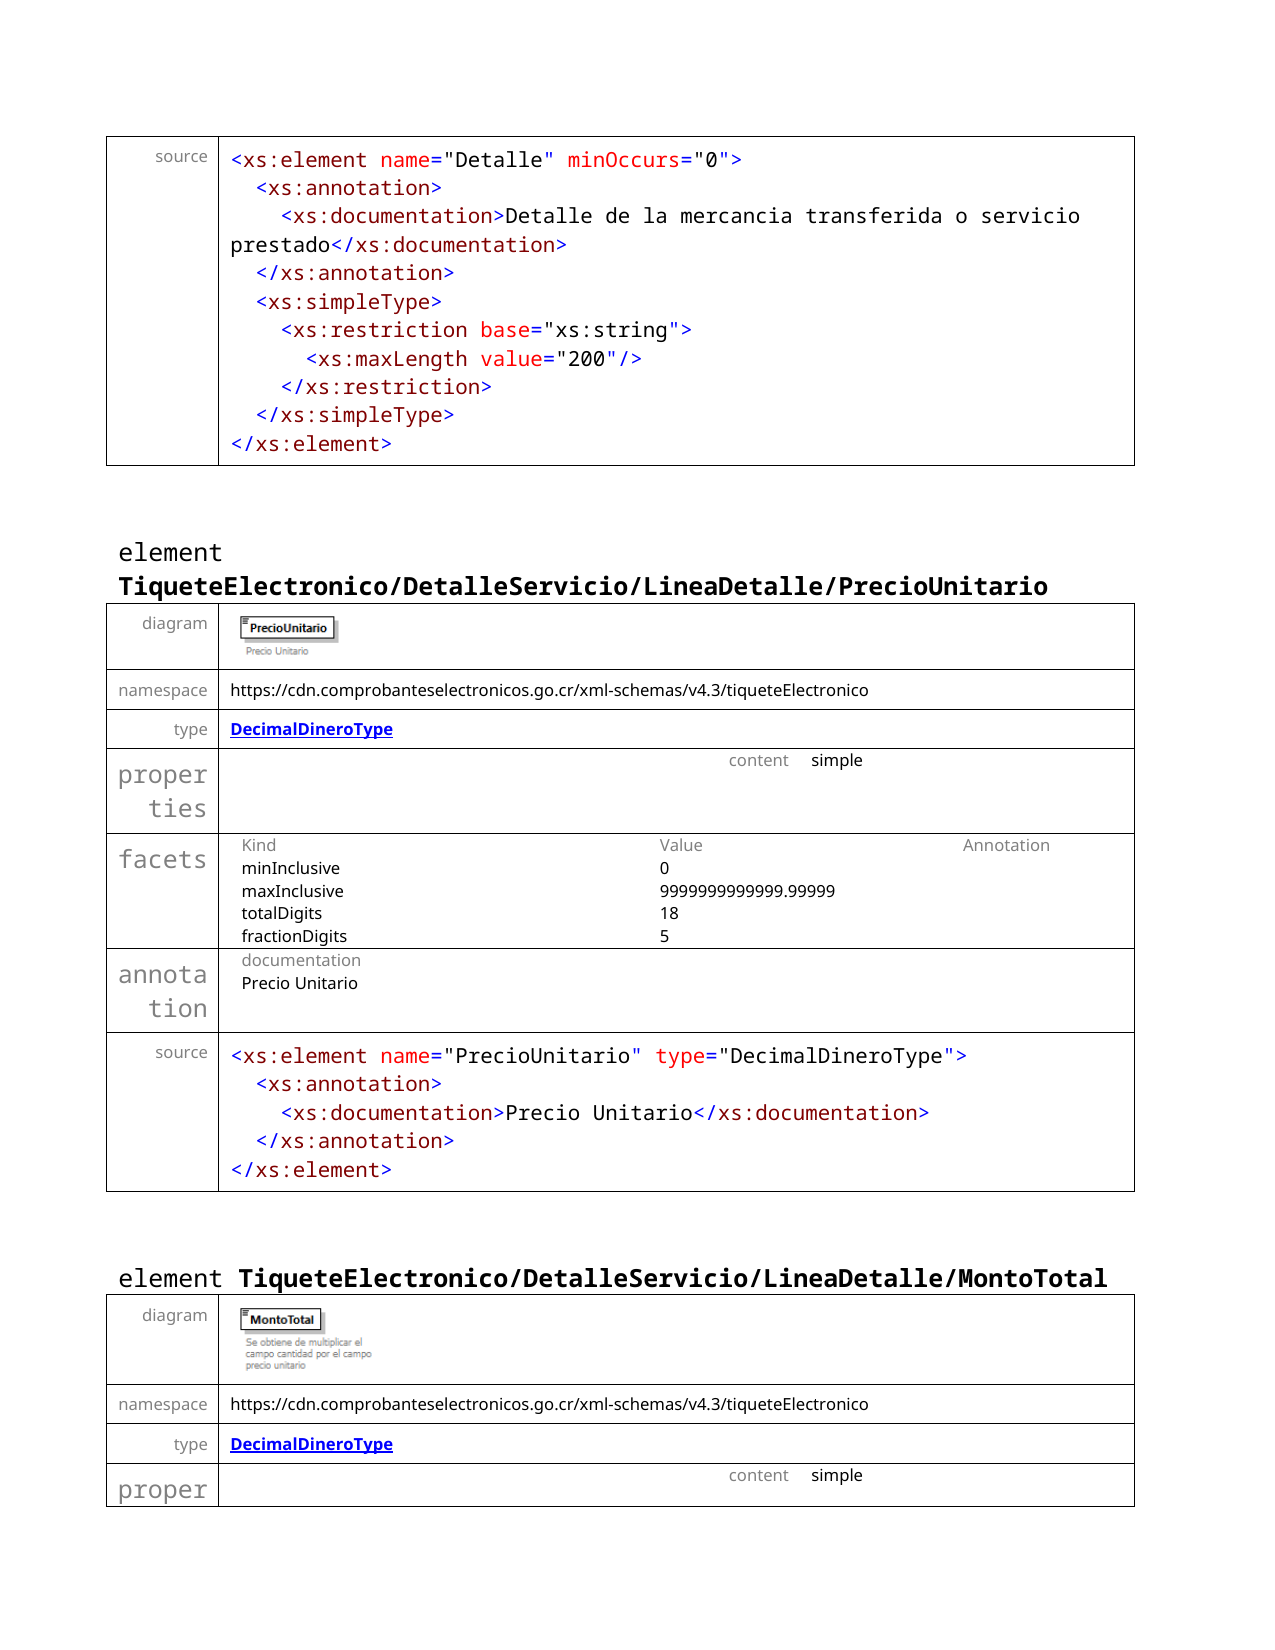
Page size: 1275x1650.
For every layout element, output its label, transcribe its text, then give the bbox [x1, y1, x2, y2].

table_cell [219, 834, 230, 947]
table_cell [219, 749, 1134, 833]
picture [230, 611, 349, 662]
table_header [219, 604, 1134, 669]
picture [230, 1303, 382, 1376]
table_header simple [800, 1464, 1134, 1486]
text element TiqueteElectronico/DetalleServicio/LineaDetalle/PrecioUnitario [118, 534, 1157, 603]
table_cell DecimalDineroType [219, 710, 1134, 748]
table_cell 0 [648, 857, 952, 879]
table_cell namespace [107, 670, 218, 709]
table_cell [952, 857, 1134, 879]
table_header simple [800, 749, 1134, 772]
table_header content [230, 749, 800, 772]
table_cell 18 [648, 902, 952, 925]
table_cell https://cdn.comprobanteselectronicos.go.cr/xml-schemas/v4.3/tiqueteElectronico [219, 670, 1134, 709]
table_cell totalDigits [230, 902, 648, 925]
table_header Annotation [952, 834, 1134, 857]
table_header [219, 1295, 1134, 1384]
table_header Kind [230, 834, 648, 857]
table_cell proper [107, 1464, 218, 1506]
table_cell facets [107, 834, 218, 947]
table_cell minInclusive [230, 857, 648, 879]
text element TiqueteElectronico/DetalleServicio/LineaDetalle/MontoTotal [118, 1260, 1157, 1294]
table_cell fractionDigits [230, 925, 648, 947]
table_cell Precio Unitario [230, 971, 1134, 994]
table_cell [952, 925, 1134, 947]
table_cell <xs:element name="PrecioUnitario" type="DecimalDineroType"> <xs:annotation> <xs:documentation>Precio Unitario</xs:documentation> </xs:annotation> </xs:element> [219, 1033, 1134, 1191]
table_cell [952, 879, 1134, 902]
table_cell https://cdn.comprobanteselectronicos.go.cr/xml-schemas/v4.3/tiqueteElectronico [219, 1385, 1134, 1423]
table_cell source [107, 137, 218, 465]
table_header content [230, 1464, 800, 1486]
table_cell DecimalDineroType [219, 1424, 1134, 1463]
table_cell <xs:element name="Detalle" minOccurs="0"> <xs:annotation> <xs:documentation>Detalle de la mercancia transferida o servicio prestado</xs:documentation> </xs:annotation> <xs:simpleType> <xs:restriction base="xs:string"> <xs:maxLength value="200"/> </xs:restriction> </xs:simpleType> </xs:element> [219, 137, 1134, 465]
table_header diagram [107, 604, 218, 669]
table_cell [219, 949, 1134, 1032]
table_cell source [107, 1033, 218, 1191]
table_header documentation [230, 949, 1134, 971]
table_cell annotation [107, 949, 218, 1032]
table_cell [952, 902, 1134, 925]
table_cell namespace [107, 1385, 218, 1423]
table_cell 5 [648, 925, 952, 947]
table_cell type [107, 1424, 218, 1463]
table_cell maxInclusive [230, 879, 648, 902]
table_cell type [107, 710, 218, 748]
table_cell 9999999999999.99999 [648, 879, 952, 902]
table_cell properties [107, 749, 218, 833]
table_header diagram [107, 1295, 218, 1384]
table_header Value [648, 834, 952, 857]
table_cell [219, 1464, 1134, 1506]
